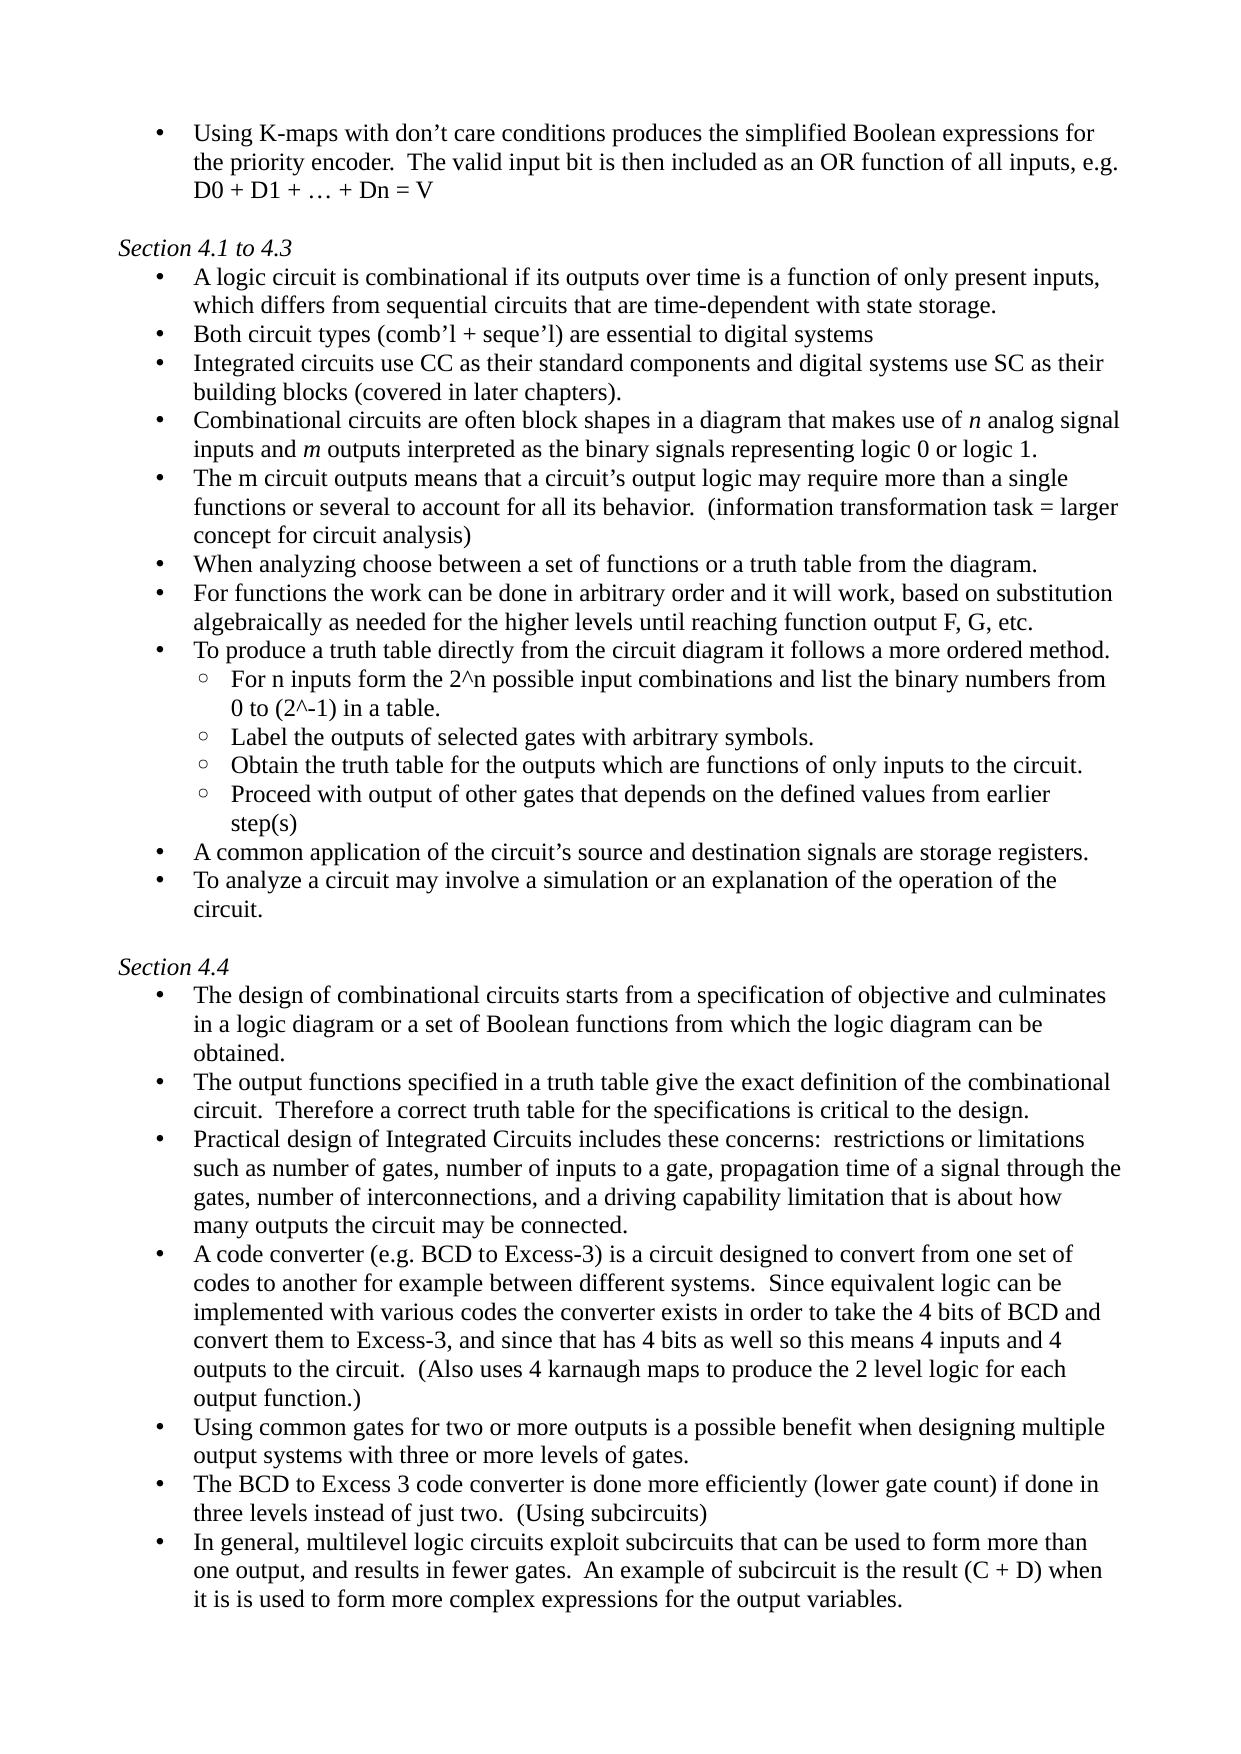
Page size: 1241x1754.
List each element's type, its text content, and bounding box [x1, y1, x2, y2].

list Obtain the truth table for the outputs which are functions of only inputs to the circuit. [193, 751, 1122, 779]
list Using common gates for two or more outputs is a possible benefit when designing multiple output systems with three or more levels of gates. [156, 1412, 1122, 1469]
list In general, multilevel logic circuits exploit subcircuits that can be used to form more than one output, and results in fewer gates. An example of subcircuit is the result (C + D) when it is is used to form more complex expressions for the output variables. [156, 1527, 1122, 1613]
list To analyze a circuit may involve a simulation or an explanation of the operation of the circuit. [156, 866, 1122, 923]
list Practical design of Integrated Circuits includes these concerns: restrictions or limitations such as number of gates, number of inputs to a gate, propagation time of a signal through the gates, number of interconnections, and a driving capability limitation that is about how many outputs the circuit may be connected. [156, 1124, 1122, 1239]
list For functions the work can be done in arbitrary order and it will work, based on substitution algebraically as needed for the higher levels until reaching function output F, G, etc. [156, 578, 1122, 636]
list A common application of the circuit’s source and destination signals are storage registers. [156, 837, 1122, 866]
list To produce a truth table directly from the circuit diagram it follows a more ordered method. [156, 636, 1122, 664]
list The BCD to Excess 3 code converter is done more efficiently (lower gate count) if done in three levels instead of just two. (Using subcircuits) [156, 1469, 1122, 1527]
list Both circuit types (comb’l + seque’l) are essential to digital systems [156, 319, 1122, 348]
text Section 4.1 to 4.3 [118, 233, 1122, 262]
list A code converter (e.g. BCD to Excess-3) is a circuit designed to convert from one set of codes to another for example between different systems. Since equivalent logic can be implemented with various codes the converter exists in order to take the 4 bits of BCD and convert them to Excess-3, and since that has 4 bits as well so this means 4 inputs and 4 outputs to the circuit. (Also uses 4 karnaugh maps to produce the 2 level logic for each output function.) [156, 1239, 1122, 1412]
list The output functions specified in a truth table give the exact definition of the combinational circuit. Therefore a correct truth table for the specifications is critical to the design. [156, 1067, 1122, 1124]
list When analyzing choose between a set of functions or a truth table from the diagram. [156, 549, 1122, 578]
list Using K-maps with don’t care conditions produces the simplified Boolean expressions for the priority encoder. The valid input bit is then included as an OR function of all inputs, e.g. D0 + D1 + … + Dn = V [156, 118, 1122, 204]
list The design of combinational circuits starts from a specification of objective and culminates in a logic diagram or a set of Boolean functions from which the logic diagram can be obtained. [156, 981, 1122, 1067]
list For n inputs form the 2^n possible input combinations and list the binary numbers from 0 to (2^-1) in a table. [193, 664, 1122, 722]
list Integrated circuits use CC as their standard components and digital systems use SC as their building blocks (covered in later chapters). [156, 348, 1122, 406]
list Proceed with output of other gates that depends on the defined values from earlier step(s) [193, 779, 1122, 837]
list Label the outputs of selected gates with arbitrary symbols. [193, 722, 1122, 751]
list The m circuit outputs means that a circuit’s output logic may require more than a single functions or several to account for all its behavior. (information transformation task = larger concept for circuit analysis) [156, 463, 1122, 549]
list A logic circuit is combinational if its outputs over time is a function of only present inputs, which differs from sequential circuits that are time-dependent with state storage. [156, 262, 1122, 319]
text Section 4.4 [118, 952, 1122, 981]
list Combinational circuits are often block shapes in a diagram that makes use of n analog signal inputs and m outputs interpreted as the binary signals representing logic 0 or logic 1. [156, 406, 1122, 463]
